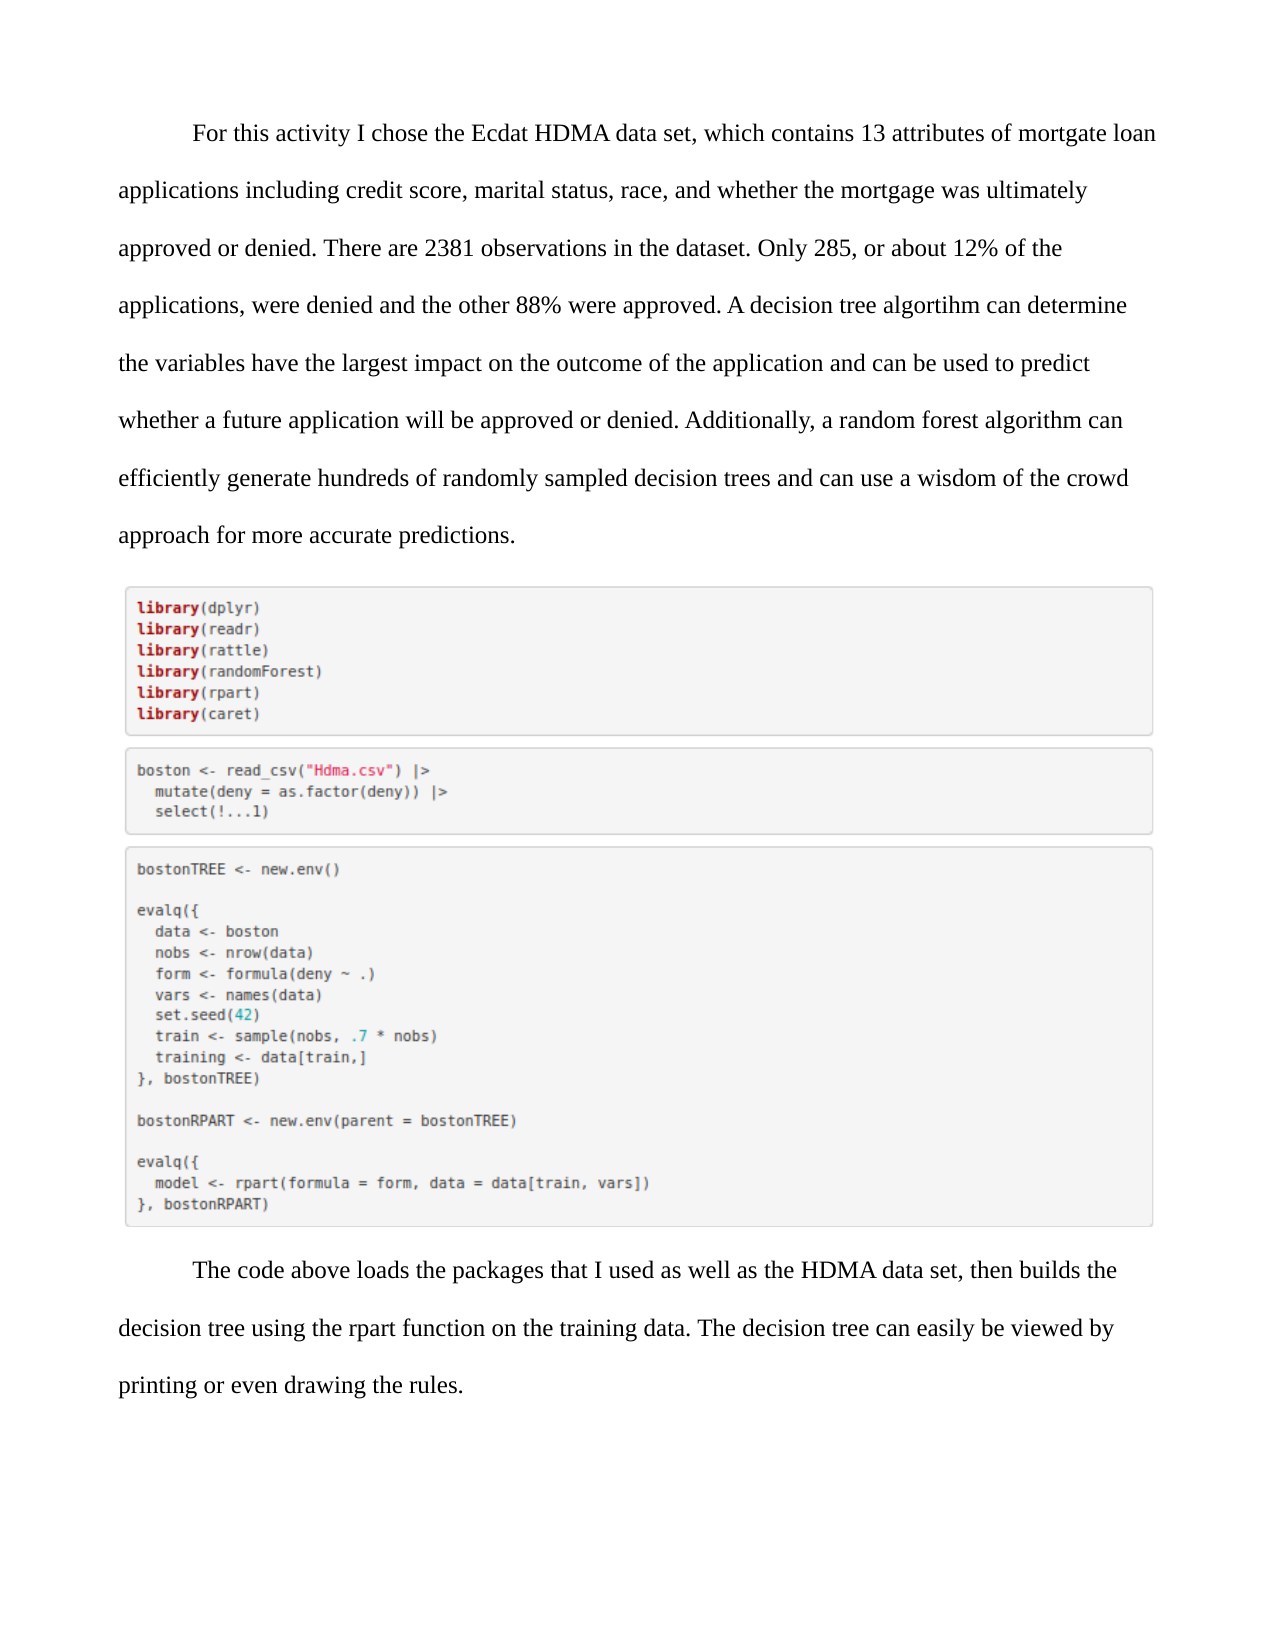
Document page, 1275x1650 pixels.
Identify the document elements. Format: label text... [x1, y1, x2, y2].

text For this activity I chose the Ecdat HDMA data set, which contains 13 attributes of mortgate loan applications including credit score, marital status, race, and whether the mortgage was ultimately approved or denied. There are 2381 observations in the dataset. Only 285, or about 12% of the applications, were denied and the other 88% were approved. A decision tree algortihm can determine the variables have the largest impact on the outcome of the application and can be used to predict whether a future application will be approved or denied. Additionally, a random forest algorithm can efficiently generate hundreds of randomly sampled decision trees and can use a wisdom of the crowd approach for more accurate predictions. [118, 118, 1157, 549]
text The code above loads the packages that I used as well as the HDMA data set, then builds the decision tree using the rpart function on the training data. The decision tree can easily be viewed by printing or even drawing the rules. [118, 578, 1157, 1399]
picture [121, 578, 1154, 1227]
